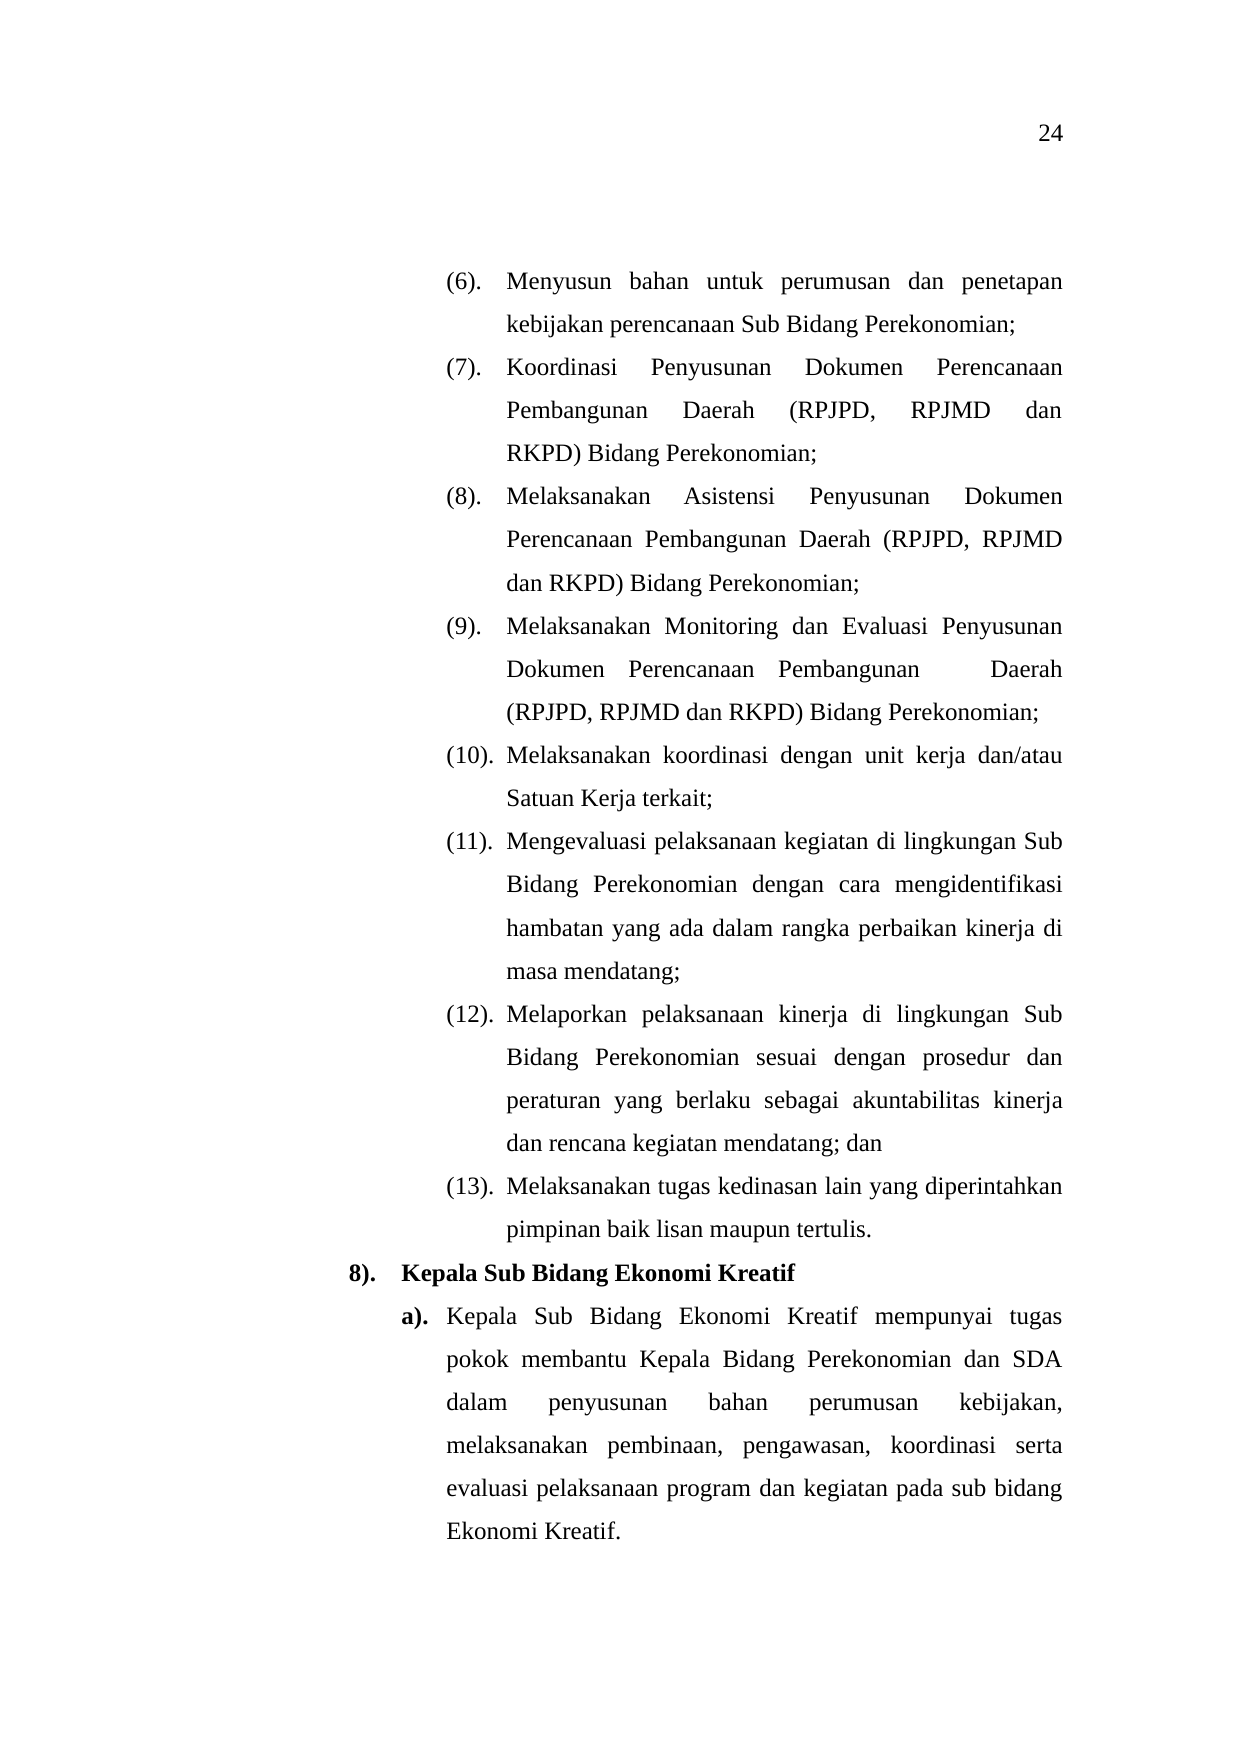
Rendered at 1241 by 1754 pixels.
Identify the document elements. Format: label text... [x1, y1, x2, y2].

list Kepala Sub Bidang Ekonomi Kreatif mempunyai tugas pokok membantu Kepala Bidang Perekonomian dan SDA dalam penyusunan bahan perumusan kebijakan, melaksanakan pembinaan, pengawasan, koordinasi serta evaluasi pelaksanaan program dan kegiatan pada sub bidang Ekonomi Kreatif. [401, 1301, 1063, 1545]
list Mengevaluasi pelaksanaan kegiatan di lingkungan Sub Bidang Perekonomian dengan cara mengidentifikasi hambatan yang ada dalam rangka perbaikan kinerja di masa mendatang; [446, 826, 1063, 984]
list Menyusun bahan untuk perumusan dan penetapan kebijakan perencanaan Sub Bidang Perekonomian; [446, 266, 1063, 338]
list Melaksanakan tugas kedinasan lain yang diperintahkan pimpinan baik lisan maupun tertulis. [446, 1171, 1063, 1243]
list Koordinasi Penyusunan Dokumen Perencanaan Pembangunan Daerah (RPJPD, RPJMD dan RKPD) Bidang Perekonomian; [446, 352, 1063, 467]
list Melaporkan pelaksanaan kinerja di lingkungan Sub Bidang Perekonomian sesuai dengan prosedur dan peraturan yang berlaku sebagai akuntabilitas kinerja dan rencana kegiatan mendatang; dan [446, 999, 1063, 1157]
list Melaksanakan koordinasi dengan unit kerja dan/atau Satuan Kerja terkait; [446, 740, 1063, 812]
list Kepala Sub Bidang Ekonomi Kreatif [349, 1258, 1063, 1286]
list Melaksanakan Monitoring dan Evaluasi Penyusunan Dokumen Perencanaan Pembangunan Daerah (RPJPD, RPJMD dan RKPD) Bidang Perekonomian; [446, 611, 1063, 726]
list Melaksanakan Asistensi Penyusunan Dokumen Perencanaan Pembangunan Daerah (RPJPD, RPJMD dan RKPD) Bidang Perekonomian; [446, 481, 1063, 596]
